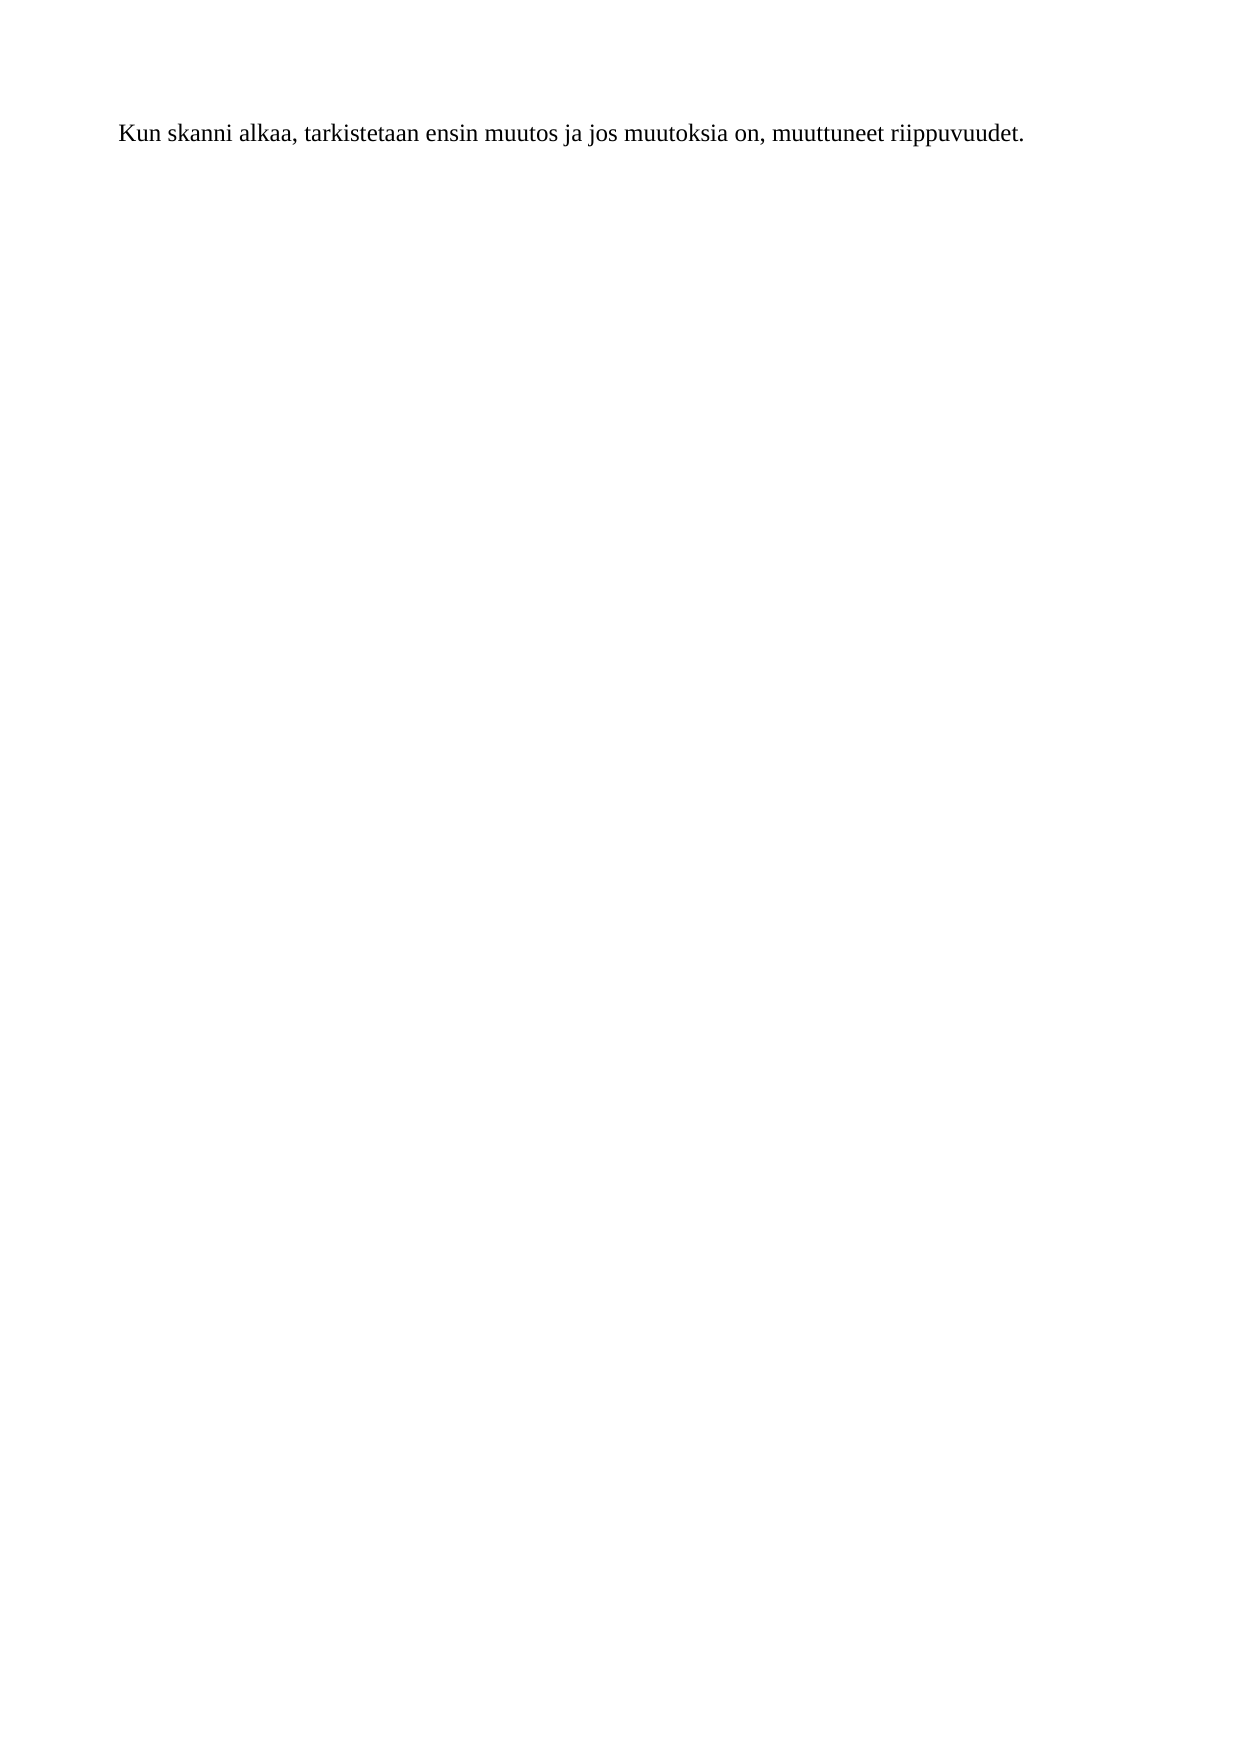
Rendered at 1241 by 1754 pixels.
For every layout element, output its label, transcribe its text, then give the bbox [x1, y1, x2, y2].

text Kun skanni alkaa, tarkistetaan ensin muutos ja jos muutoksia on, muuttuneet riippuvuudet. [118, 118, 1122, 147]
